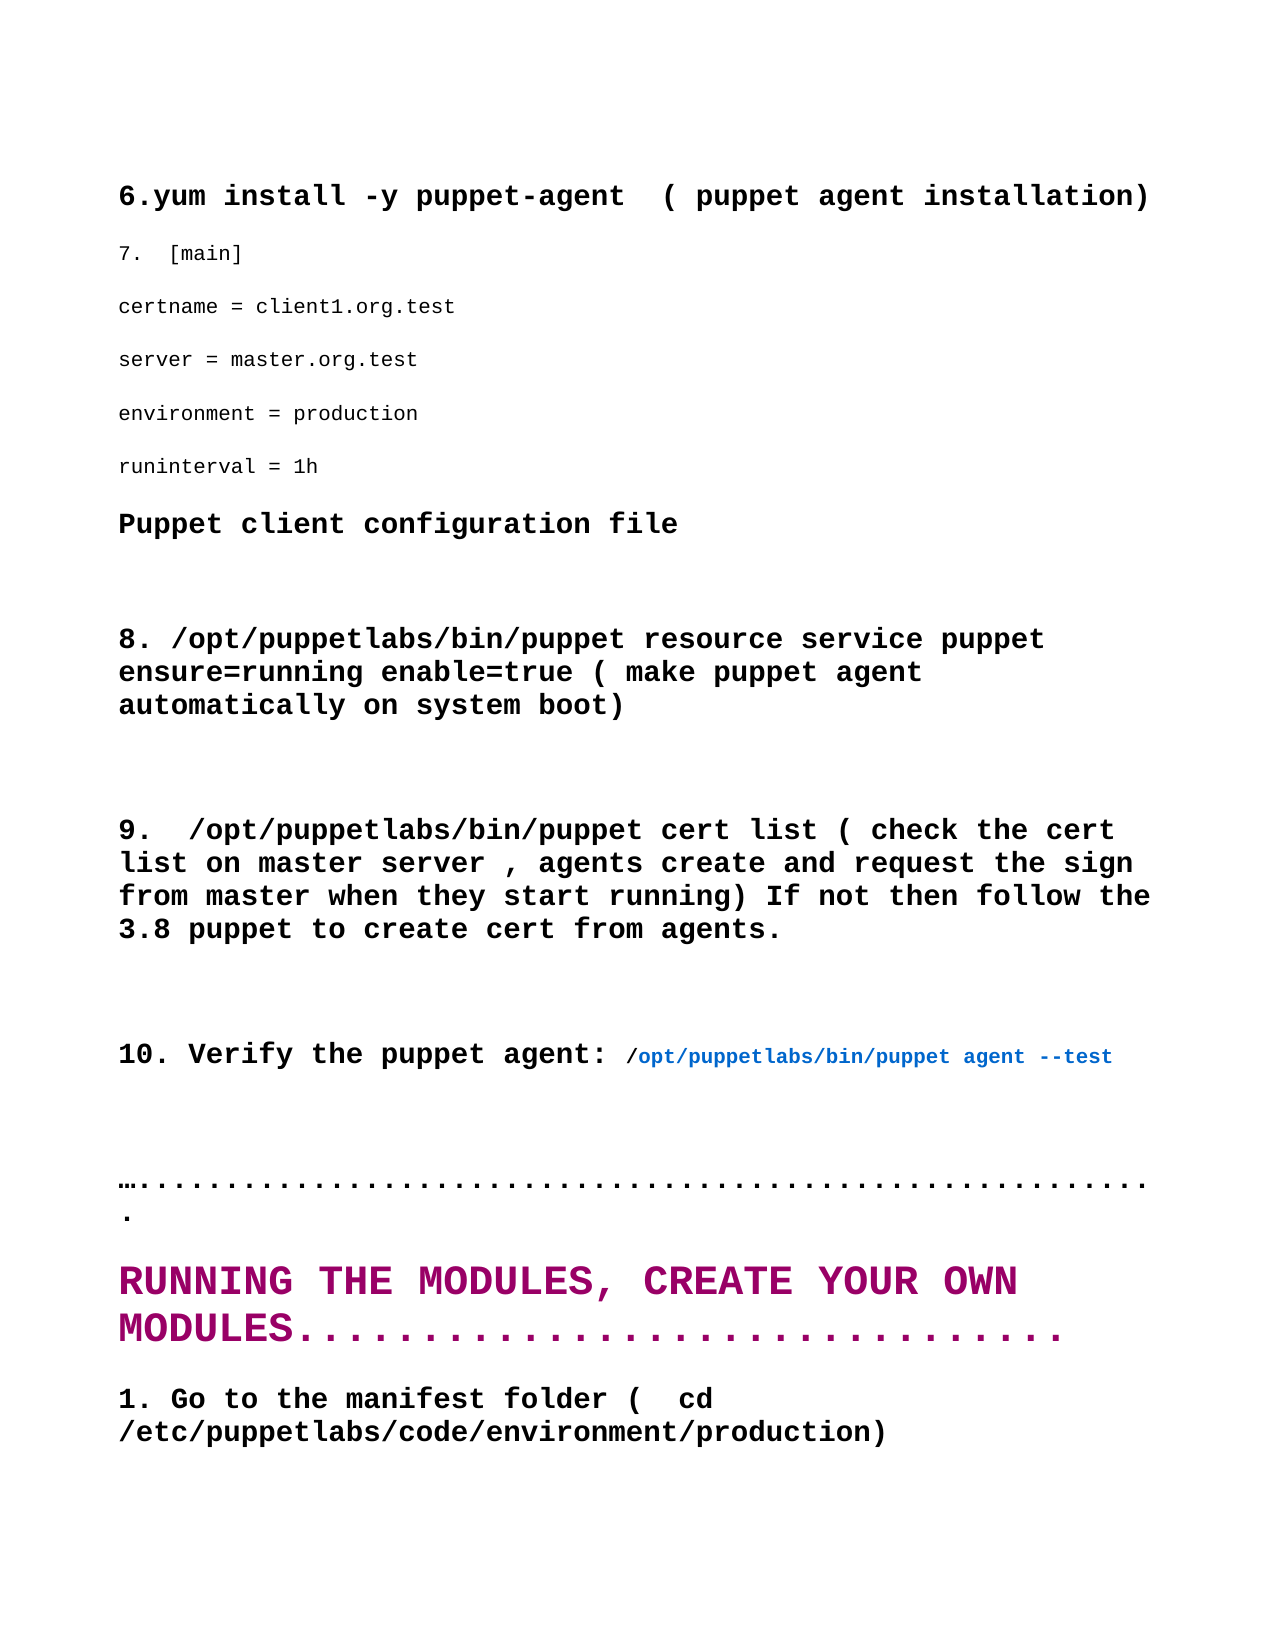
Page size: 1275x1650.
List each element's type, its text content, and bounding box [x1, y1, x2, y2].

text 10. Verify the puppet agent: /opt/puppetlabs/bin/puppet agent --test [118, 1039, 1157, 1072]
text server = master.org.test [118, 349, 1157, 373]
text …........................................................... [118, 1164, 1157, 1231]
text 1. Go to the manifest folder ( cd /etc/puppetlabs/code/environment/production) [118, 1384, 1157, 1450]
text 6.yum install -y puppet-agent ( puppet agent installation) [118, 181, 1157, 214]
text Puppet client configuration file [118, 509, 1157, 542]
text 9. /opt/puppetlabs/bin/puppet cert list ( check the cert list on master server , agents create and request the sign from master when they start running) If not then follow the 3.8 puppet to create cert from agents. [118, 815, 1157, 947]
text runinterval = 1h [118, 456, 1157, 479]
text certname = client1.org.test [118, 296, 1157, 320]
text 8. /opt/puppetlabs/bin/puppet resource service puppet ensure=running enable=true ( make puppet agent automatically on system boot) [118, 624, 1157, 723]
text 7. [main] [118, 243, 1157, 267]
text environment = production [118, 402, 1157, 426]
text RUNNING THE MODULES, CREATE YOUR OWN MODULES............................... [118, 1260, 1157, 1354]
